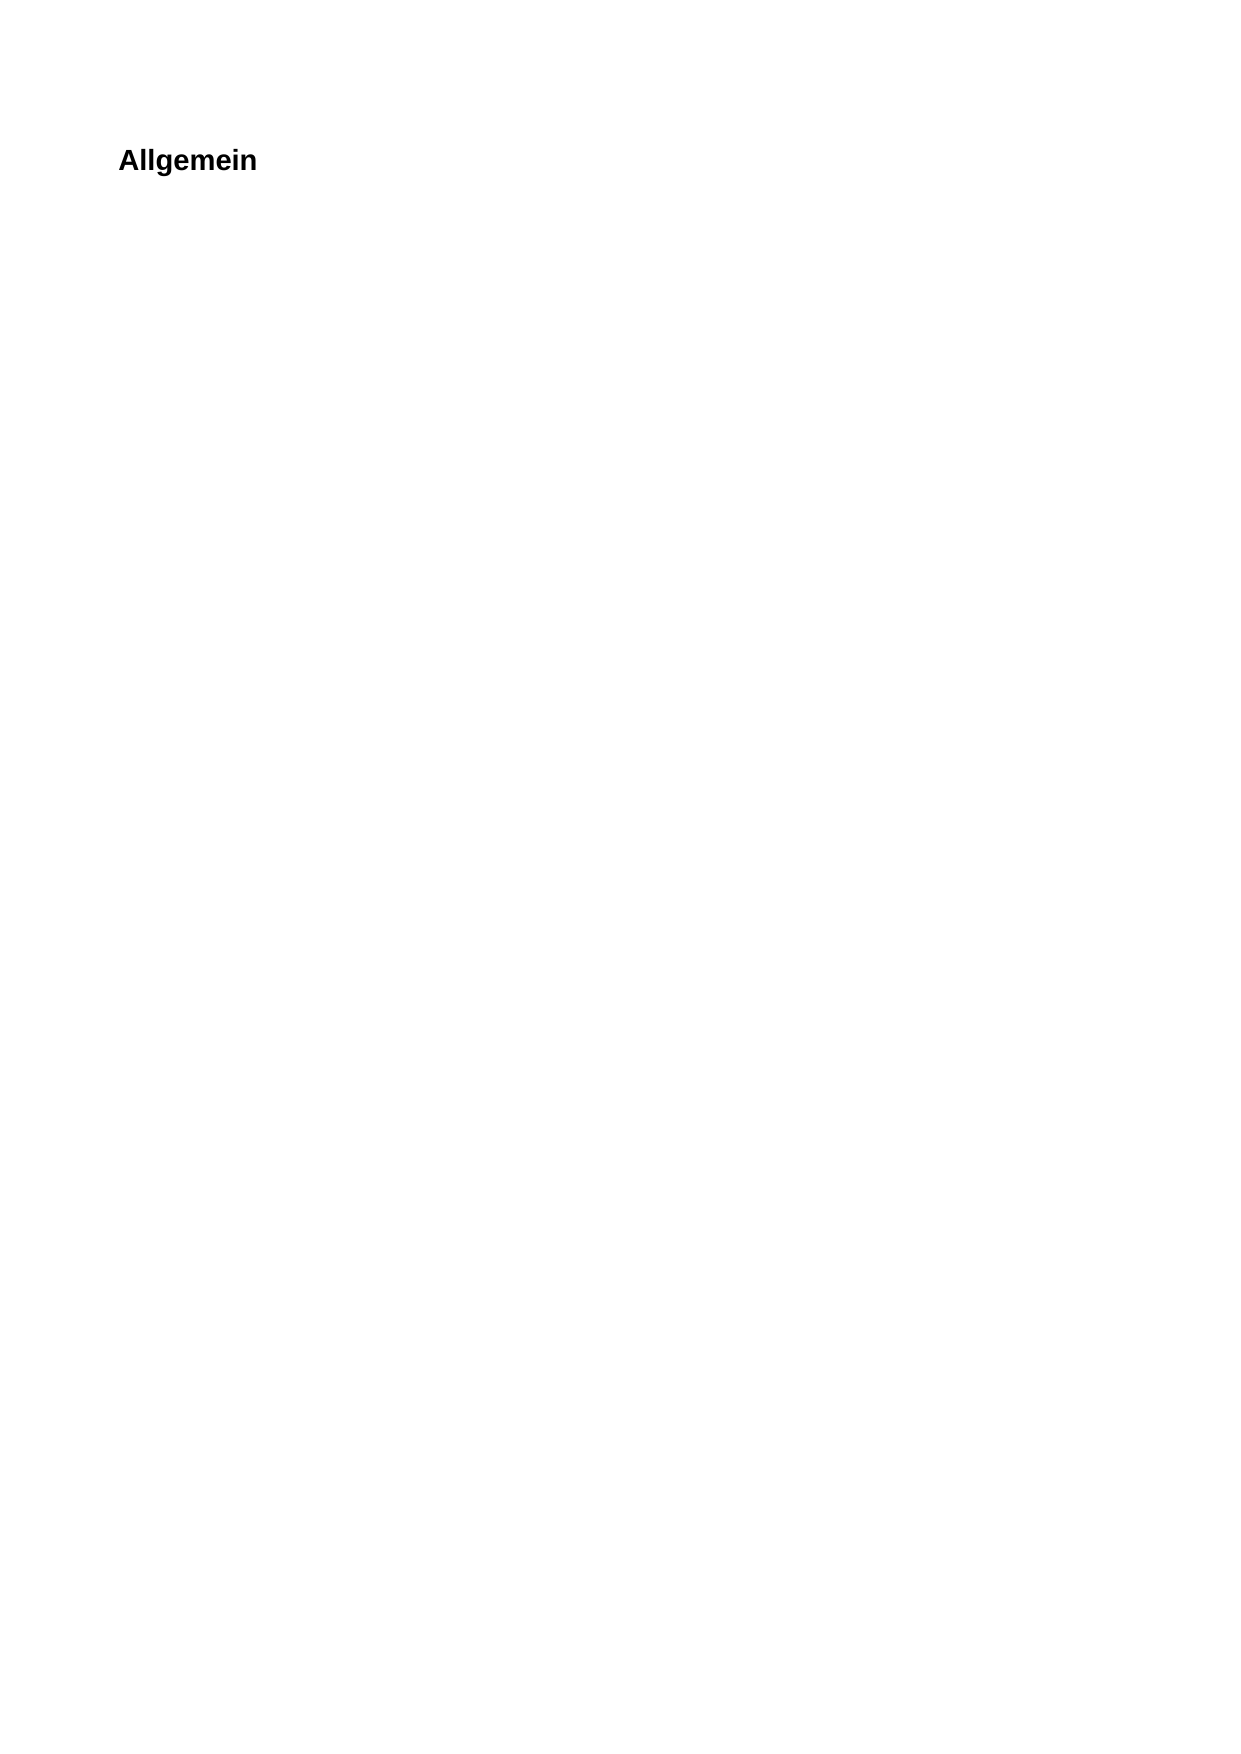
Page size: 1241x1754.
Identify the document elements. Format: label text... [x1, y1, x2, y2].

subtitle Allgemein [118, 143, 1122, 177]
